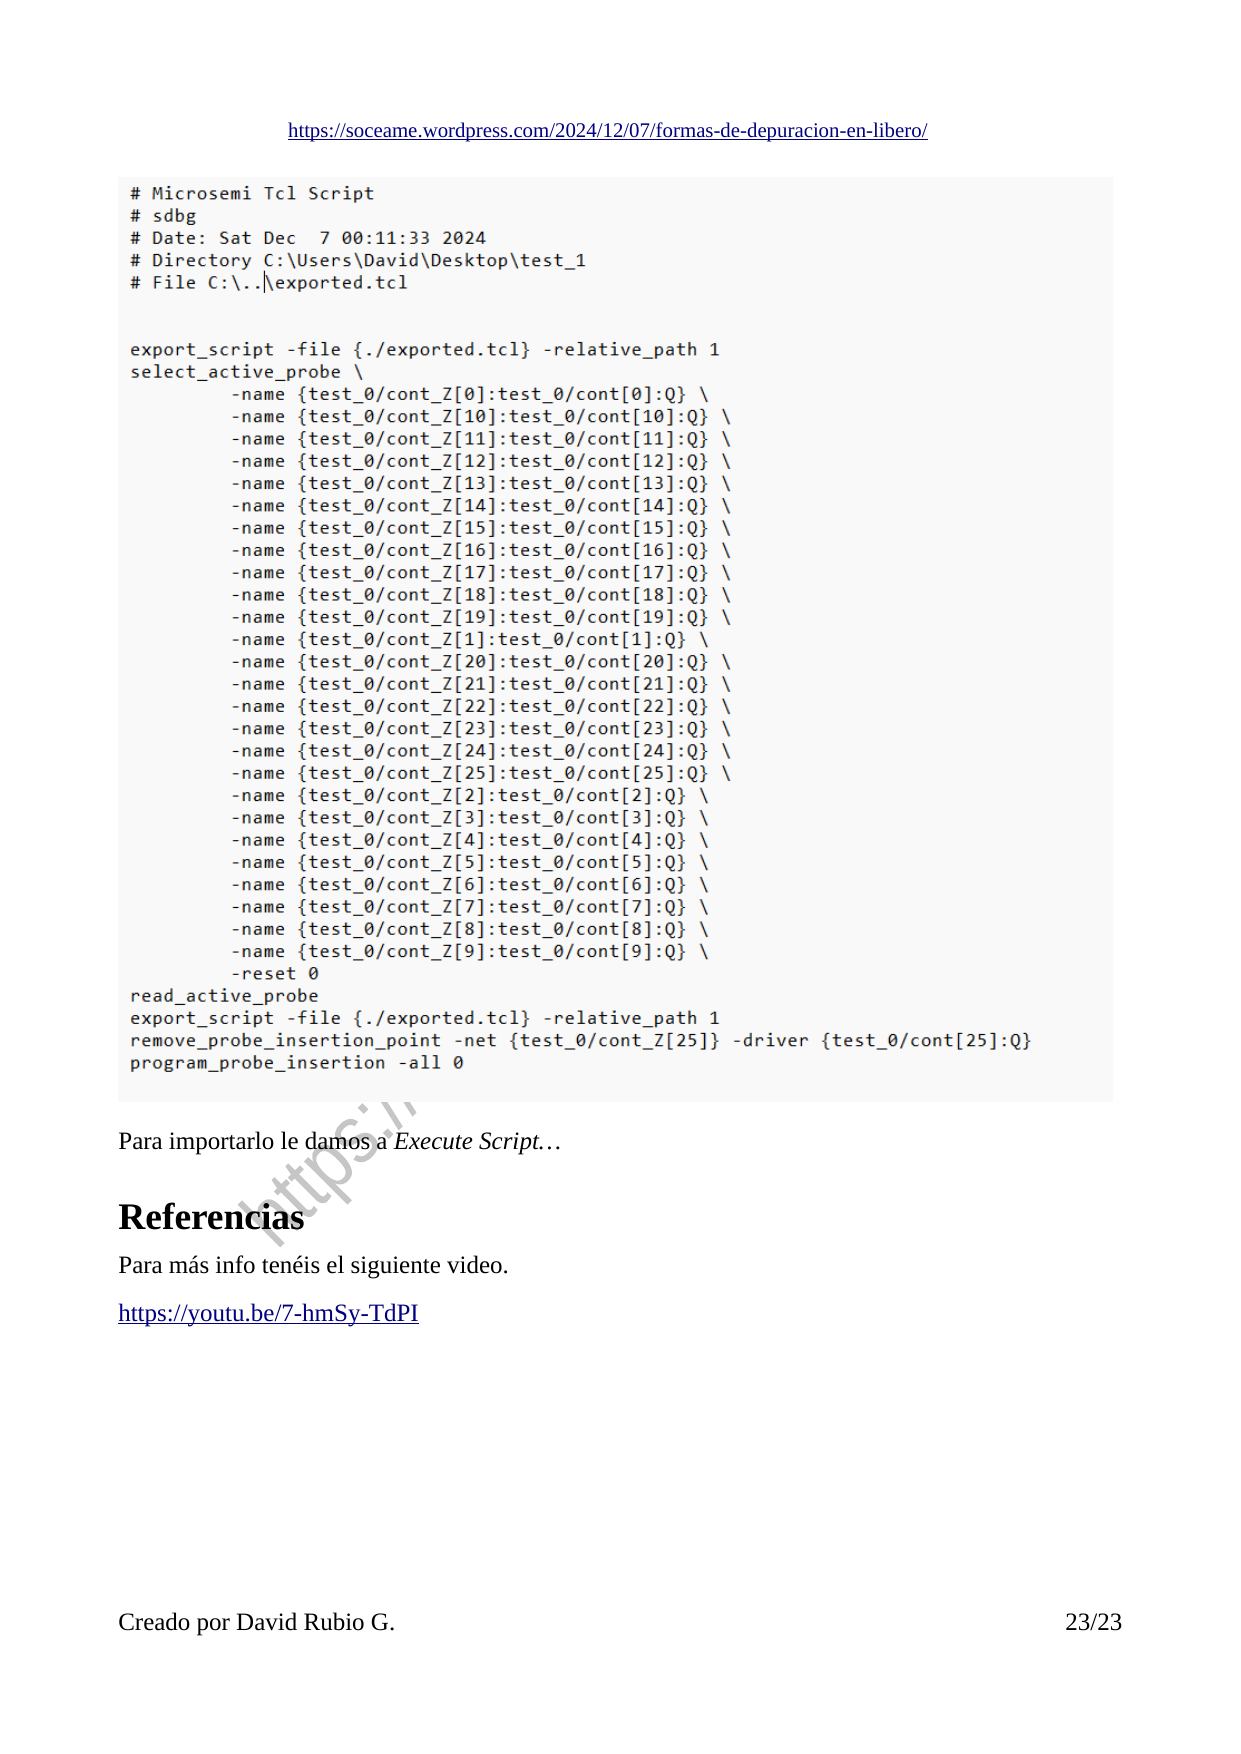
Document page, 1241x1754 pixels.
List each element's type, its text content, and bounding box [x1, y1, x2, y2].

text https://youtu.be/7-hmSy-TdPI [118, 1298, 1122, 1327]
picture [118, 177, 1114, 1102]
text Para importarlo le damos a Execute Script… [341, 1126, 1122, 1155]
text Para más info tenéis el siguiente video. [118, 1250, 1122, 1279]
subtitle Referencias [263, 1195, 1122, 1238]
subtitle Referencias [118, 1195, 298, 1238]
text Para importarlo le damos a Execute Script… [118, 1126, 337, 1155]
